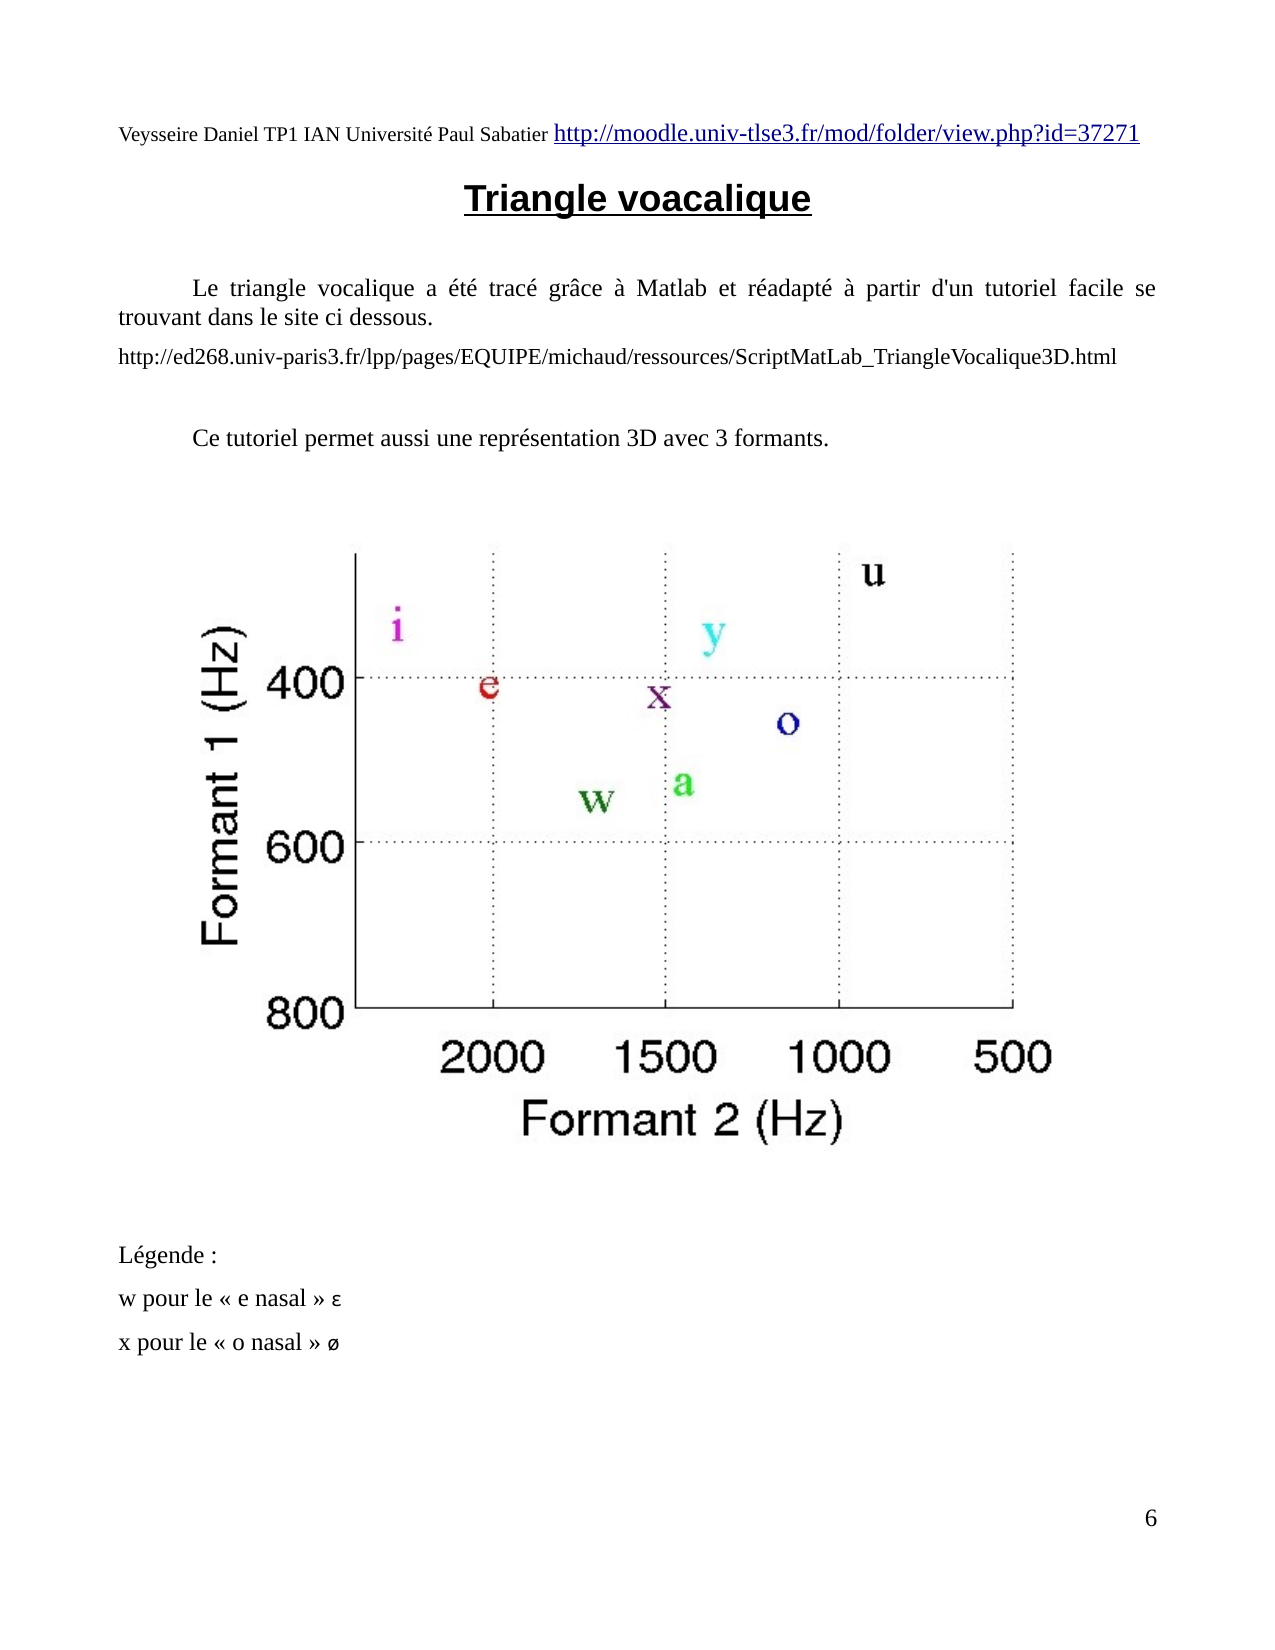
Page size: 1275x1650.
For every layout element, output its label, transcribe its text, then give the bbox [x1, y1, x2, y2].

text http://ed268.univ-paris3.fr/lpp/pages/EQUIPE/michaud/ressources/ScriptMatLab_TriangleVocalique3D.html [118, 343, 1157, 369]
text Ce tutoriel permet aussi une représentation 3D avec 3 formants. [118, 423, 1157, 452]
subtitle Triangle voacalique [118, 176, 1157, 219]
picture [175, 505, 1100, 1153]
text w pour le « e nasal » ɛ [118, 1281, 1157, 1313]
text Légende : [118, 1238, 1157, 1269]
text Le triangle vocalique a été tracé grâce à Matlab et réadapté à partir d'un tutoriel facile se trouvant dans le site ci dessous. [118, 273, 1157, 331]
text x pour le « o nasal » ø [118, 1325, 1157, 1356]
